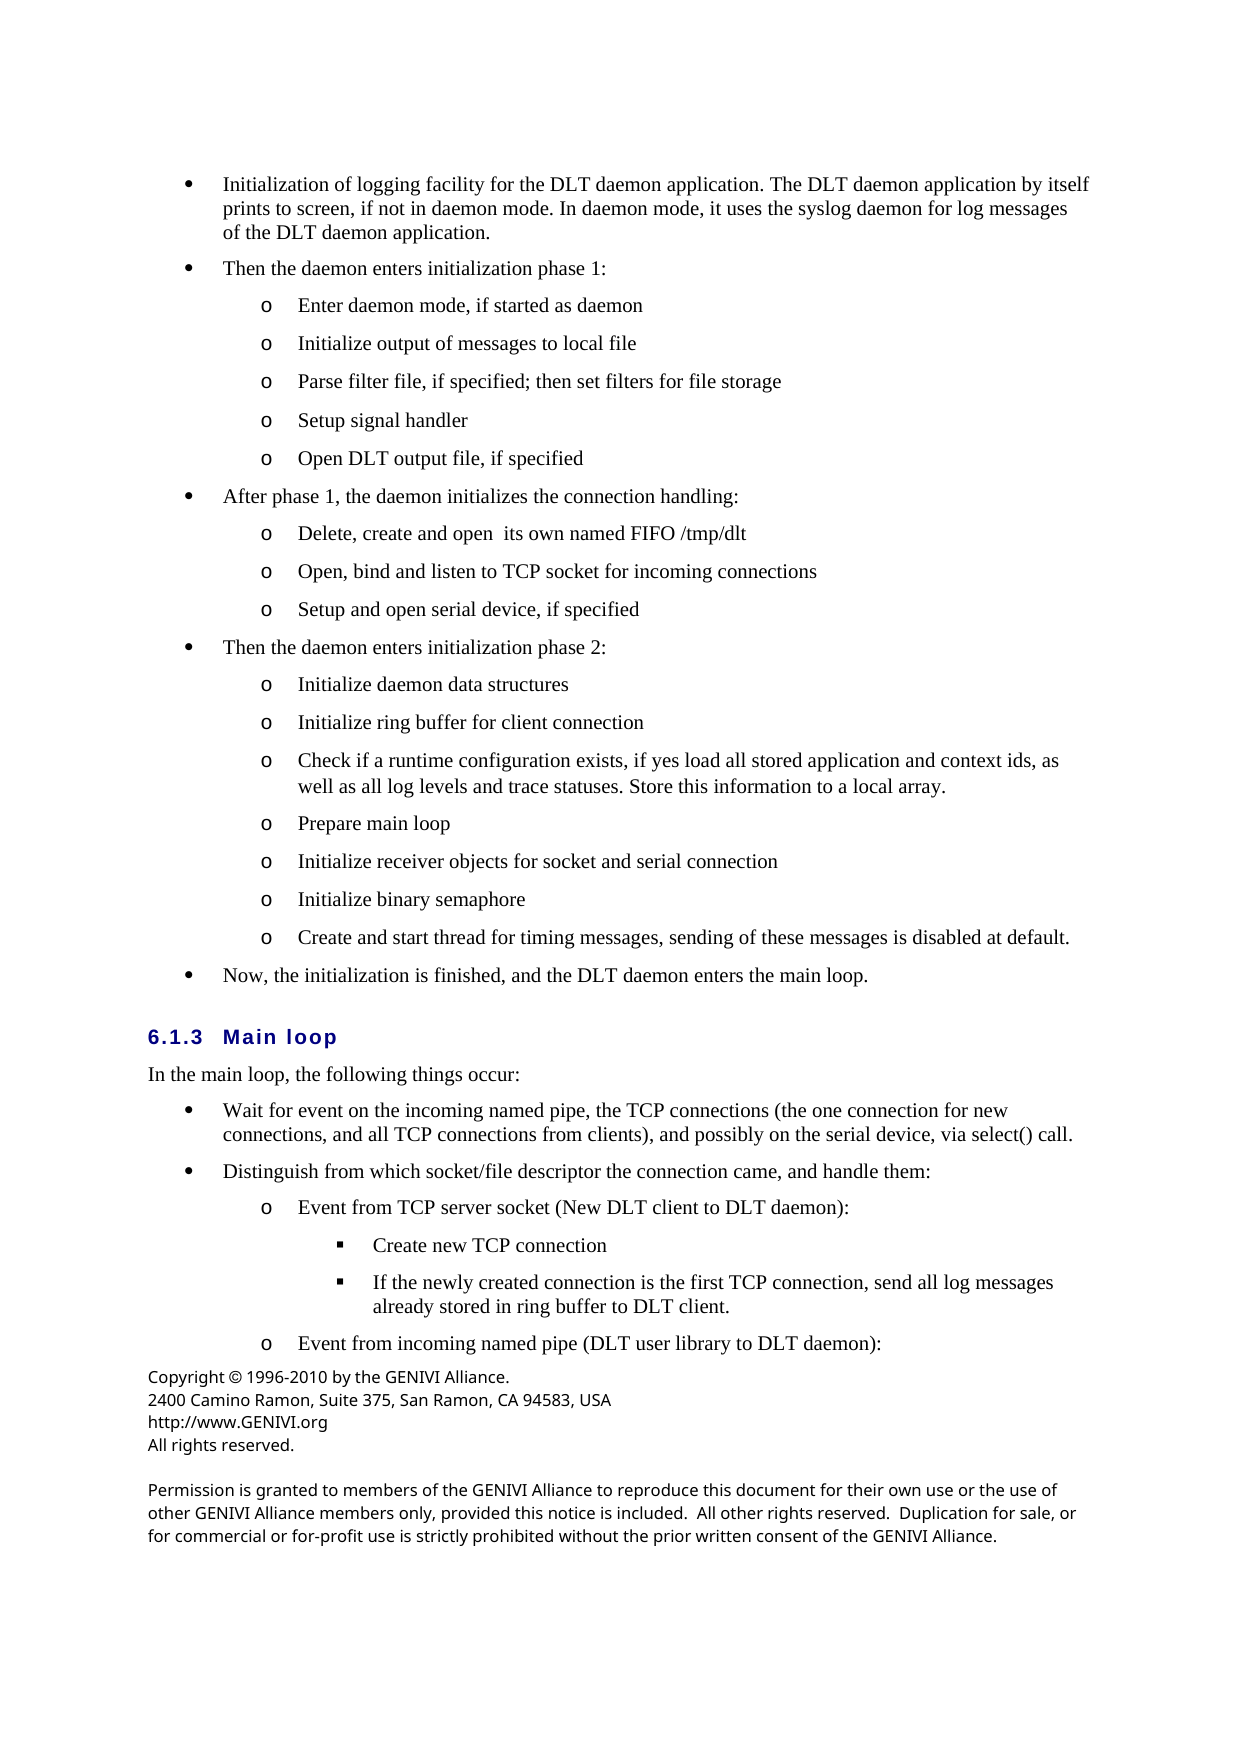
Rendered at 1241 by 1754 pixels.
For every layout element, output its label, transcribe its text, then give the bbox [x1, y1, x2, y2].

list Prepare main loop [260, 811, 1090, 836]
list Initialize receiver objects for socket and serial connection [260, 849, 1090, 874]
list Then the daemon enters initialization phase 1: [185, 256, 1090, 280]
list Then the daemon enters initialization phase 2: [185, 635, 1090, 659]
list Initialize daemon data structures [260, 672, 1090, 697]
list Distinguish from which socket/file descriptor the connection came, and handle them: [185, 1159, 1090, 1183]
list Initialize binary semaphore [260, 887, 1090, 913]
list Wait for event on the incoming named pipe, the TCP connections (the one connection for new connections, and all TCP connections from clients), and possibly on the serial device, via select() call. [185, 1098, 1090, 1146]
list Parse filter file, if specified; then set filters for file storage [260, 369, 1090, 395]
list Initialize output of messages to local file [260, 331, 1090, 357]
list Now, the initialization is finished, and the DLT daemon enters the main loop. [185, 963, 1090, 987]
list Event from incoming named pipe (DLT user library to DLT daemon): [260, 1331, 1090, 1356]
list Event from TCP server socket (New DLT client to DLT daemon): [260, 1195, 1090, 1221]
list Open, bind and listen to TCP socket for incoming connections [260, 559, 1090, 584]
list Setup and open serial device, if specified [260, 597, 1090, 623]
list Delete, create and open its own named FIFO /tmp/dlt [260, 521, 1090, 546]
list Open DLT output file, if specified [260, 446, 1090, 471]
list After phase 1, the daemon initializes the connection handling: [185, 484, 1090, 508]
subtitle Main loop [148, 1025, 1090, 1049]
list Initialize ring buffer for client connection [260, 710, 1090, 736]
list Create new TCP connection [335, 1233, 1090, 1257]
list Create and start thread for timing messages, sending of these messages is disabled at default. [260, 925, 1090, 951]
list Initialization of logging facility for the DLT daemon application. The DLT daemon application by itself prints to screen, if not in daemon mode. In daemon mode, it uses the syslog daemon for log messages of the DLT daemon application. [185, 172, 1090, 244]
list Check if a runtime configuration exists, if yes load all stored application and context ids, as well as all log levels and trace statuses. Store this information to a local array. [260, 748, 1090, 798]
text In the main loop, the following things occur: [148, 1061, 1090, 1086]
list Setup signal handler [260, 407, 1090, 433]
list Enter daemon mode, if started as daemon [260, 293, 1090, 318]
list If the newly created connection is the first TCP connection, send all log messages already stored in ring buffer to DLT client. [335, 1270, 1090, 1318]
